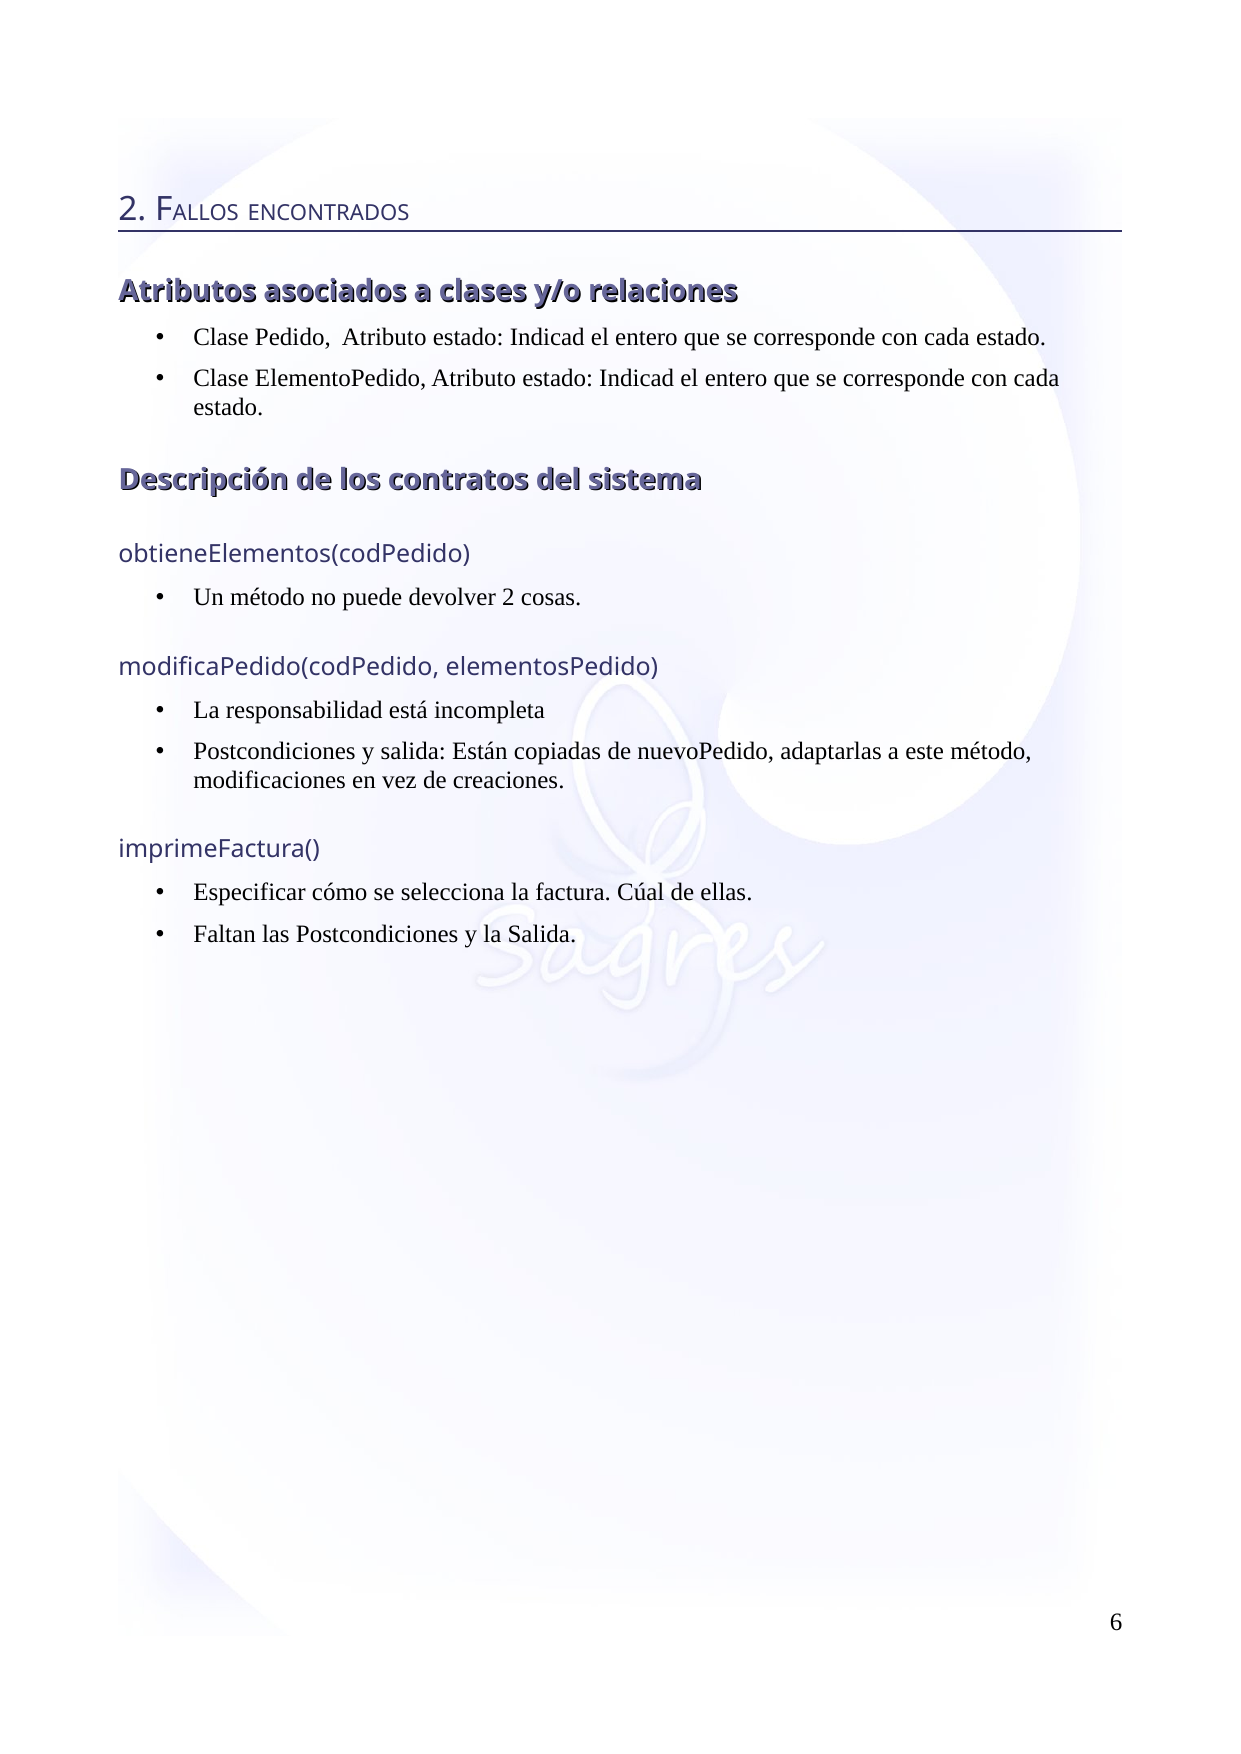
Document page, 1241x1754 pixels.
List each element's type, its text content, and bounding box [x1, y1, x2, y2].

subtitle Atributos asociados a clases y/o relaciones [118, 270, 1122, 309]
list Clase ElementoPedido, Atributo estado: Indicad el entero que se corresponde con cada estado. [156, 363, 1122, 421]
list Un método no puede devolver 2 cosas. [156, 582, 1122, 611]
picture [118, 569, 1122, 648]
subtitle imprimeFactura() [118, 831, 1122, 865]
picture [118, 682, 1122, 831]
list Especificar cómo se selecciona la factura. Cúal de ellas. [156, 877, 1122, 906]
picture [118, 865, 1122, 1636]
list Postcondiciones y salida: Están copiadas de nuevoPedido, adaptarlas a este método, modificaciones en vez de creaciones. [156, 736, 1122, 793]
subtitle 2. Fallos encontrados [118, 184, 1122, 230]
list La responsabilidad está incompleta [156, 695, 1122, 723]
list Clase Pedido, Atributo estado: Indicad el entero que se corresponde con cada estado. [156, 322, 1122, 351]
picture [118, 309, 1122, 458]
picture [118, 232, 1122, 270]
subtitle Descripción de los contratos del sistema [118, 458, 1122, 498]
picture [118, 498, 1122, 535]
picture [118, 118, 1122, 184]
list Faltan las Postcondiciones y la Salida. [156, 919, 1122, 947]
subtitle obtieneElementos(codPedido) [118, 535, 1122, 569]
subtitle modificaPedido(codPedido, elementosPedido) [118, 648, 1122, 682]
